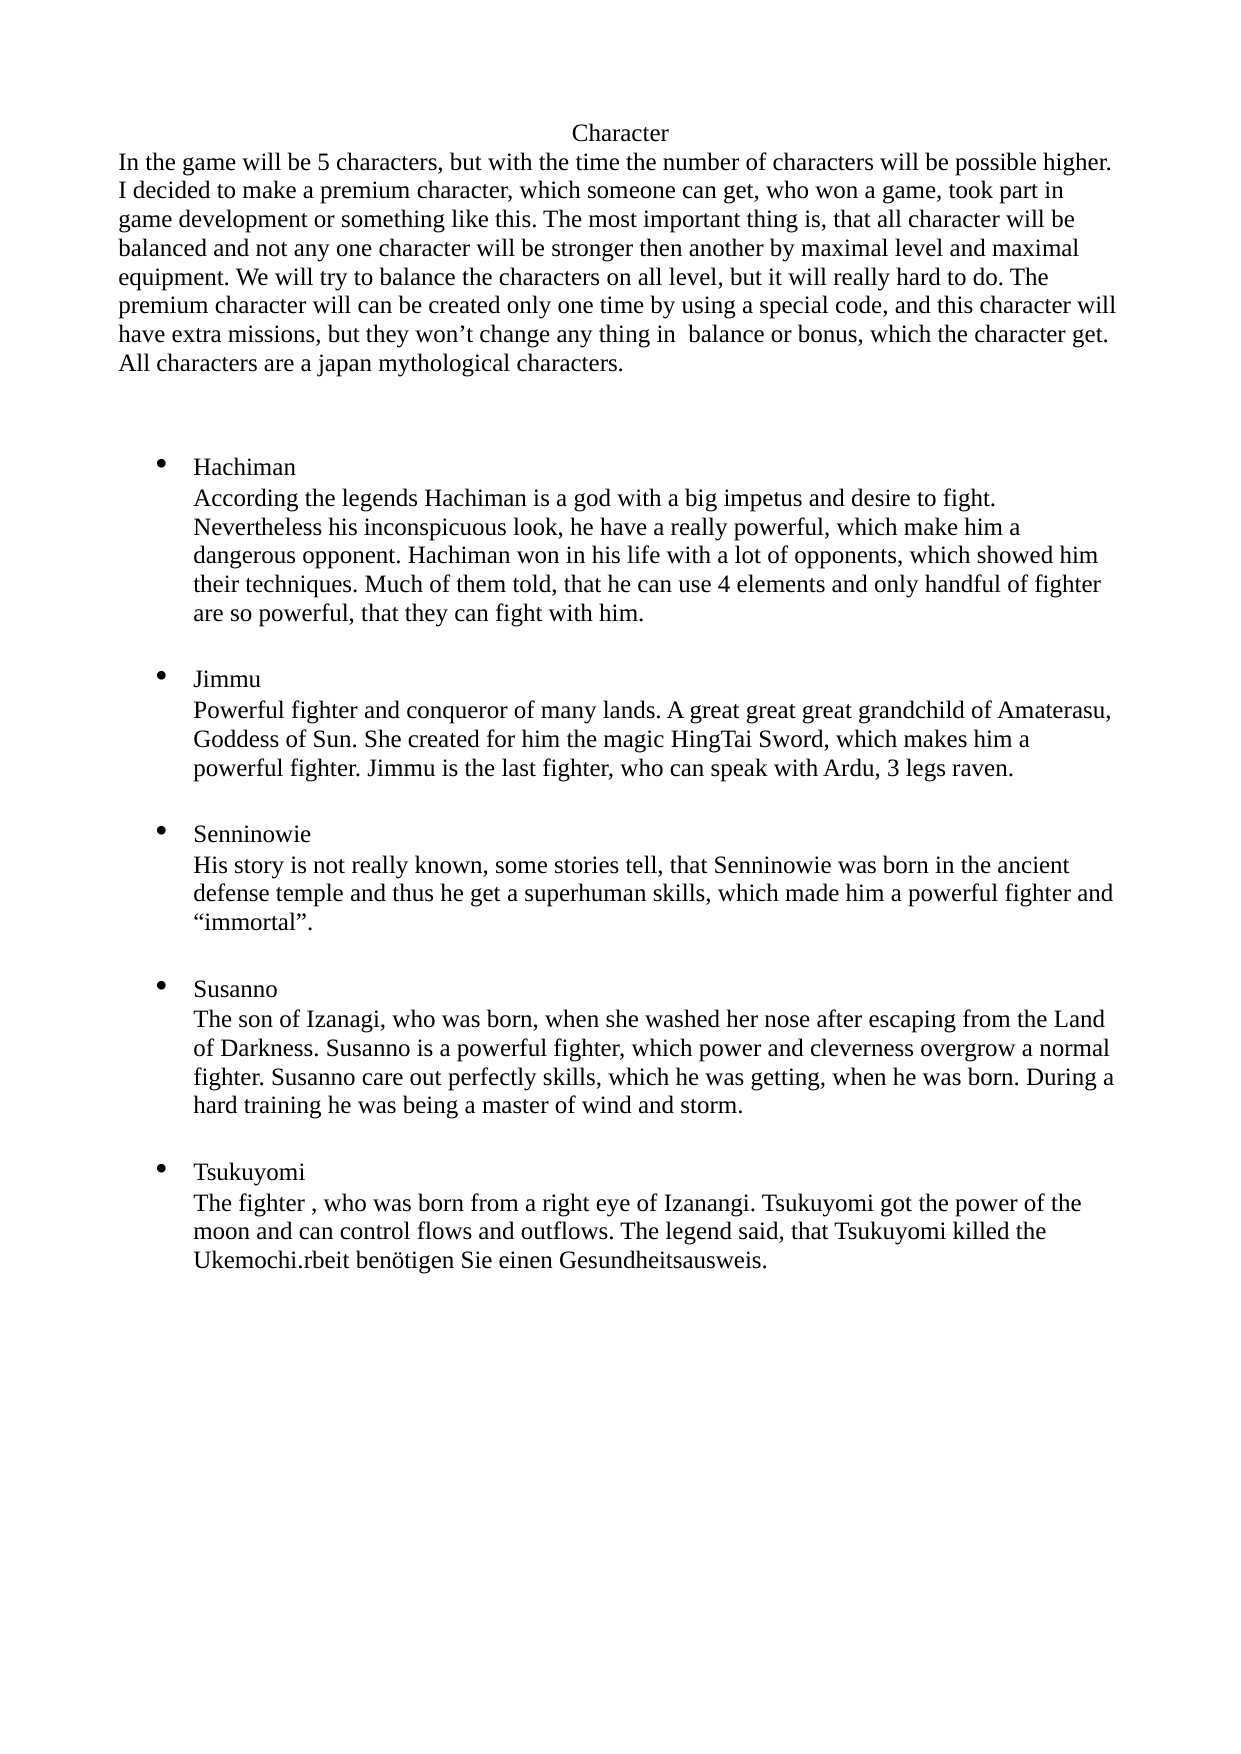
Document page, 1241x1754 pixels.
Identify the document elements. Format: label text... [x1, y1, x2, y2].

list His story is not really known, some stories tell, that Senninowie was born in the ancient defense temple and thus he get a superhuman skills, which made him a powerful fighter and “immortal”. [156, 850, 1122, 936]
list The son of Izanagi, who was born, when she washed her nose after escaping from the Land of Darkness. Susanno is a powerful fighter, which power and cleverness overgrow a normal fighter. Susanno care out perfectly skills, which he was getting, when he was born. During a hard training he was being a master of wind and storm. [156, 1004, 1122, 1119]
text In the game will be 5 characters, but with the time the number of characters will be possible higher. I decided to make a premium character, which someone can get, who won a game, took part in game development or something like this. The most important thing is, that all character will be balanced and not any one character will be stronger then another by maximal level and maximal equipment. We will try to balance the characters on all level, but it will really hard to do. The premium character will can be created only one time by using a special code, and this character will have extra missions, but they won’t change any thing in balance or bonus, which the character get. All characters are a japan mythological characters. [118, 147, 1122, 377]
list Jimmu [156, 664, 1122, 695]
list Powerful fighter and conqueror of many lands. A great great great grandchild of Amaterasu, Goddess of Sun. She created for him the magic HingTai Sword, which makes him a powerful fighter. Jimmu is the last fighter, who can speak with Ardu, 3 legs raven. [156, 695, 1122, 781]
text Character [118, 118, 1122, 147]
list Tsukuyomi [156, 1157, 1122, 1188]
list Susanno [156, 974, 1122, 1004]
list Hachiman [156, 452, 1122, 483]
list The fighter , who was born from a right eye of Izanangi. Tsukuyomi got the power of the moon and can control flows and outflows. The legend said, that Tsukuyomi killed the Ukemochi.rbeit benötigen Sie einen Gesundheitsausweis. [156, 1188, 1122, 1303]
list Senninowie [156, 819, 1122, 850]
list According the legends Hachiman is a god with a big impetus and desire to fight. Nevertheless his inconspicuous look, he have a really powerful, which make him a dangerous opponent. Hachiman won in his life with a lot of opponents, which showed him their techniques. Much of them told, that he can use 4 elements and only handful of fighter are so powerful, that they can fight with him. [156, 483, 1122, 627]
